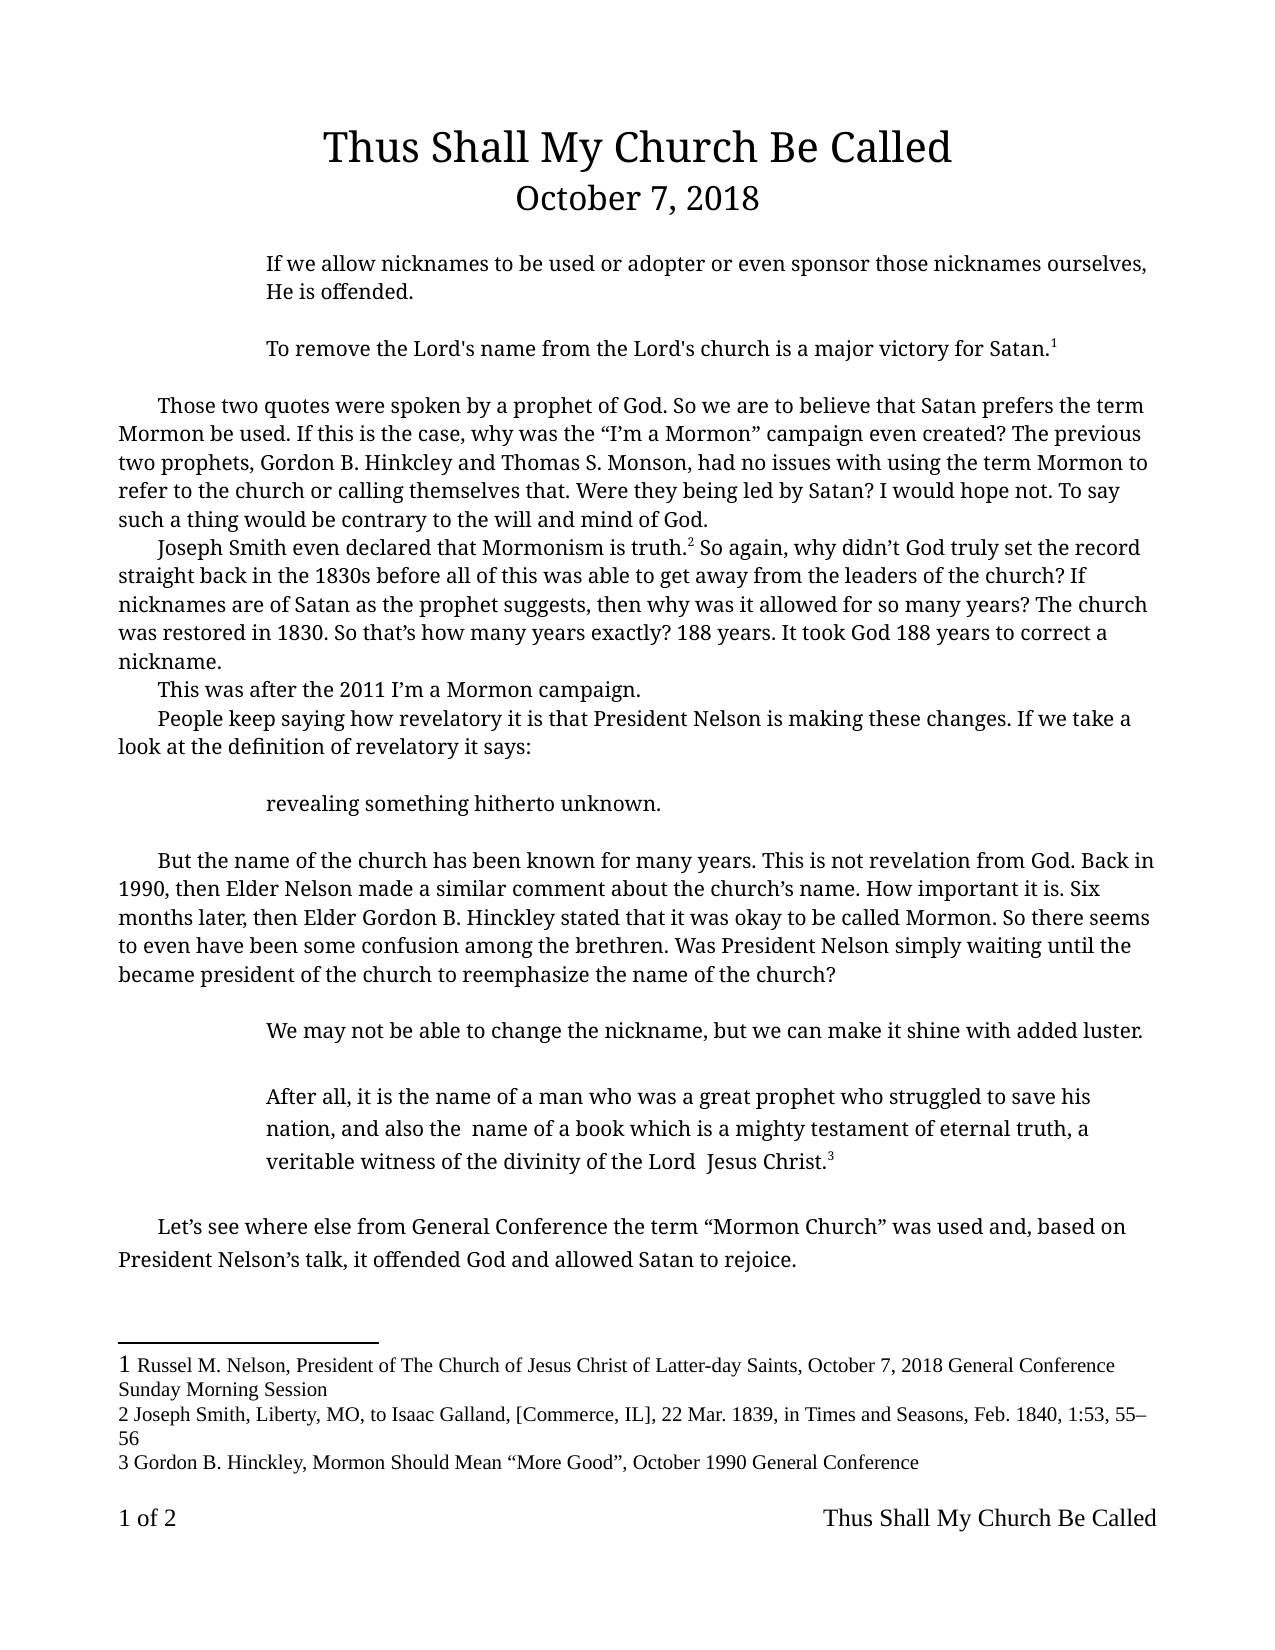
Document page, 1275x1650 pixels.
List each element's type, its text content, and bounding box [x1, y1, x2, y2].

text We may not be able to change the nickname, but we can make it shine with added luster. [266, 1017, 1157, 1045]
text Joseph Smith even declared that Mormonism is truth. So again, why didn’t God truly set the record straight back in the 1830s before all of this was able to get away from the leaders of the church? If nicknames are of Satan as the prophet suggests, then why was it allowed for so many years? The church was restored in 1830. So that’s how many years exactly? 188 years. It took God 188 years to correct a nickname. [118, 533, 1157, 675]
text People keep saying how revelatory it is that President Nelson is making these changes. If we take a look at the definition of revelatory it says: [118, 704, 1157, 761]
text Gordon B. Hinckley, Mormon Should Mean “More Good”, October 1990 General Conference [118, 1449, 1157, 1474]
text Let’s see where else from General Conference the term “Mormon Church” was used and, based on President Nelson’s talk, it offended God and allowed Satan to rejoice. [118, 1212, 1157, 1273]
text revealing something hitherto unknown. [266, 789, 1157, 817]
text Joseph Smith, Liberty, MO, to Isaac Galland, [Commerce, IL], 22 Mar. 1839, in Times and Seasons, Feb. 1840, 1:53, 55–56 [118, 1401, 1157, 1449]
text Thus Shall My Church Be Called [118, 118, 1157, 175]
text October 7, 2018 [118, 175, 1157, 220]
text Russel M. Nelson, President of The Church of Jesus Christ of Latter-day Saints, October 7, 2018 General Conference Sunday Morning Session [118, 1349, 1157, 1401]
text Those two quotes were spoken by a prophet of God. So we are to believe that Satan prefers the term Mormon be used. If this is the case, why was the “I’m a Mormon” campaign even created? The previous two prophets, Gordon B. Hinkcley and Thomas S. Monson, had no issues with using the term Mormon to refer to the church or calling themselves that. Were they being led by Satan? I would hope not. To say such a thing would be contrary to the will and mind of God. [118, 391, 1157, 533]
text To remove the Lord's name from the Lord's church is a major victory for Satan. [266, 334, 1157, 362]
text But the name of the church has been known for many years. This is not revelation from God. Back in 1990, then Elder Nelson made a similar comment about the church’s name. How important it is. Six months later, then Elder Gordon B. Hinckley stated that it was okay to be called Mormon. So there seems to even have been some confusion among the brethren. Was President Nelson simply waiting until the became president of the church to reemphasize the name of the church? [118, 846, 1157, 988]
text After all, it is the name of a man who was a great prophet who struggled to save his nation, and also the name of a book which is a mighty testament of eternal truth, a veritable witness of the divinity of the Lord Jesus Christ. [266, 1082, 1157, 1175]
text If we allow nicknames to be used or adopter or even sponsor those nicknames ourselves, He is offended. [266, 249, 1157, 306]
text This was after the 2011 I’m a Mormon campaign. [118, 675, 1157, 704]
